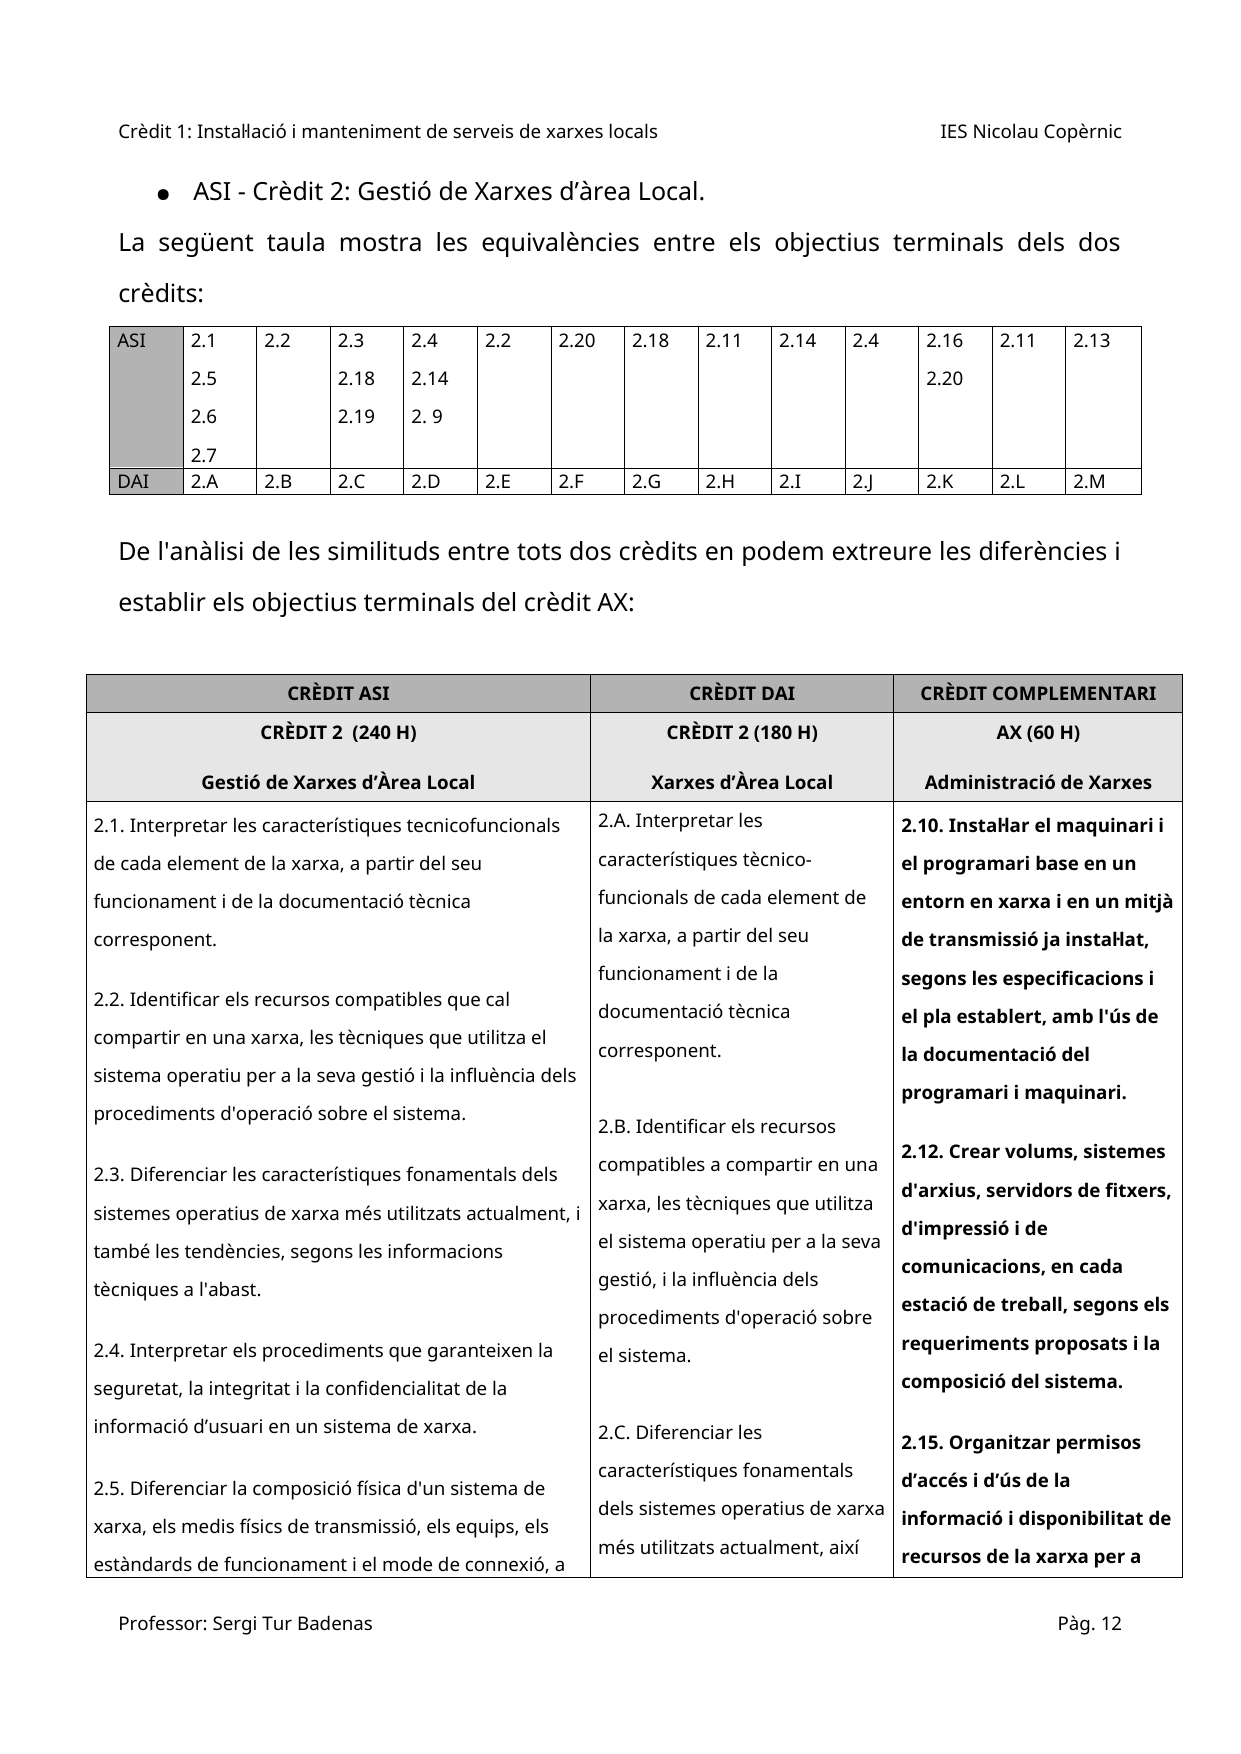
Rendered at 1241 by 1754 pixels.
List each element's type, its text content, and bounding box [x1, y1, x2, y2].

table_header 2.4 2.14 2. 9 [404, 327, 477, 467]
table_cell 2.M [1066, 469, 1141, 494]
table_header 2.3 2.18 2.19 [331, 327, 403, 467]
list ASI - Crèdit 2: Gestió de Xarxes d’àrea Local. [156, 173, 1122, 207]
table_header ASI [110, 327, 183, 467]
table_cell 2.L [993, 469, 1065, 494]
table_cell 2.K [919, 469, 992, 494]
table_header CRÈDIT DAI [591, 675, 893, 712]
text La següent taula mostra les equivalències entre els objectius terminals dels dos crèdits: [118, 224, 1122, 309]
table_header 2.13 [1066, 327, 1141, 467]
table_cell 2.1. Interpretar les característiques tecnicofuncionals de cada element de la xarxa, a partir del seu funcionament i de la documentació tècnica corresponent. 2.2. Identificar els recursos compatibles que cal compartir en una xarxa, les tècniques que utilitza el sistema operatiu per a la seva gestió i la influència dels procediments d'operació sobre el sistema. 2.3. Diferenciar les característiques fonamentals dels sistemes operatius de xarxa més utilitzats actualment, i també les tendències, segons les informacions tècniques a l'abast. 2.4. Interpretar els procediments que garanteixen la seguretat, la integritat i la confidencialitat de la informació d’usuari en un sistema de xarxa. 2.5. Diferenciar la composició física d'un sistema de xarxa, els medis físics de transmissió, els equips, els estàndards de funcionament i el mode de connexió, a [87, 802, 590, 1577]
table_cell 2.E [478, 469, 551, 494]
table_cell 2.C [331, 469, 403, 494]
table_header CRÈDIT COMPLEMENTARI [894, 675, 1182, 712]
table_header 2.4 [846, 327, 918, 467]
table_header 2.16 2.20 [919, 327, 992, 467]
table_header 2.2 [257, 327, 330, 467]
table_cell 2.D [404, 469, 477, 494]
table_header 2.18 [625, 327, 698, 467]
table_cell AX (60 H) Administració de Xarxes [894, 713, 1182, 801]
table_header 2.1 2.5 2.6 2.7 [184, 327, 256, 467]
table_cell 2.B [257, 469, 330, 494]
table_header 2.20 [552, 327, 624, 467]
table_cell DAI [110, 469, 183, 494]
table_cell 2.G [625, 469, 698, 494]
table_cell CRÈDIT 2 (240 H) Gestió de Xarxes d’Àrea Local [87, 713, 590, 801]
text De l'anàlisi de les similituds entre tots dos crèdits en podem extreure les diferències i establir els objectius terminals del crèdit AX: [118, 533, 1122, 618]
table_header 2.11 [699, 327, 771, 467]
table_cell 2.F [552, 469, 624, 494]
table_cell 2.A. Interpretar les característiques tècnico-funcionals de cada element de la xarxa, a partir del seu funcionament i de la documentació tècnica corresponent. 2.B. Identificar els recursos compatibles a compartir en una xarxa, les tècniques que utilitza el sistema operatiu per a la seva gestió, i la influència dels procediments d'operació sobre el sistema. 2.C. Diferenciar les característiques fonamentals dels sistemes operatius de xarxa més utilitzats actualment, així [591, 802, 893, 1577]
table_cell 2.I [772, 469, 845, 494]
table_header 2.2 [478, 327, 551, 467]
table_cell CRÈDIT 2 (180 H) Xarxes d’Àrea Local [591, 713, 893, 801]
table_header 2.11 [993, 327, 1065, 467]
table_cell 2.10. Instal·lar el maquinari i el programari base en un entorn en xarxa i en un mitjà de transmissió ja instal·lat, segons les especificacions i el pla establert, amb l'ús de la documentació del programari i maquinari. 2.12. Crear volums, sistemes d'arxius, servidors de fitxers, d'impressió i de comunicacions, en cada estació de treball, segons els requeriments proposats i la composició del sistema. 2.15. Organitzar permisos d’accés i d’ús de la informació i disponibilitat de recursos de la xarxa per a [894, 802, 1182, 1577]
table_header CRÈDIT ASI [87, 675, 590, 712]
table_cell 2.H [699, 469, 771, 494]
table_cell 2.A [184, 469, 256, 494]
table_cell 2.J [846, 469, 918, 494]
table_header 2.14 [772, 327, 845, 467]
